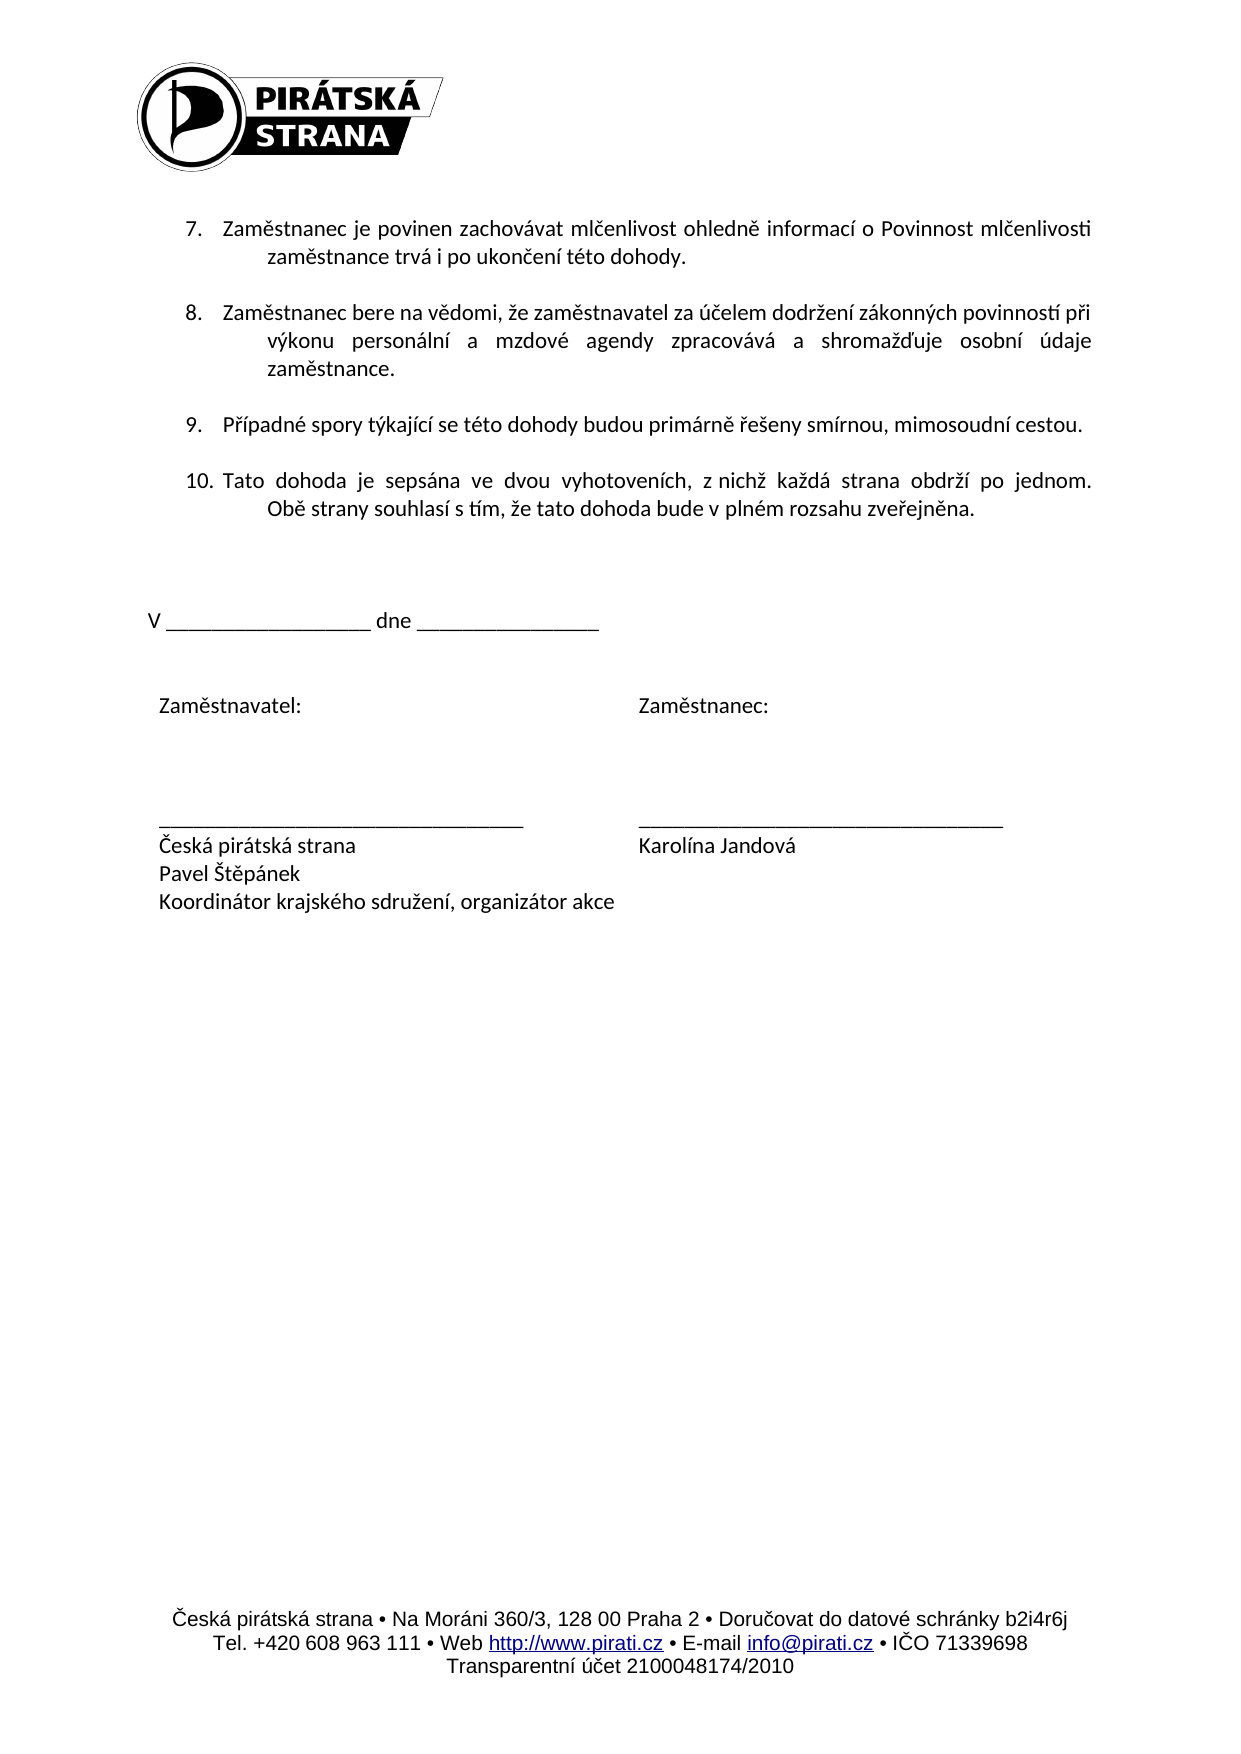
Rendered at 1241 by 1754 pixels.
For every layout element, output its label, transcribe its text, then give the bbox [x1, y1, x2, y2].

list Zaměstnanec je povinen zachovávat mlčenlivost ohledně informací o Povinnost mlčenlivosti zaměstnance trvá i po ukončení této dohody. [185, 214, 1093, 270]
list Tato dohoda je sepsána ve dvou vyhotoveních, z nichž každá strana obdrží po jednom. Obě strany souhlasí s tím, že tato dohoda bude v plném rozsahu zveřejněna. [185, 467, 1093, 523]
list Zaměstnanec bere na vědomi, že zaměstnavatel za účelem dodržení zákonných povinností při výkonu personální a mzdové agendy zpracovává a shromažďuje osobní údaje zaměstnance. [185, 298, 1093, 382]
text V __________________ dne ________________ [148, 607, 1093, 635]
table_header Zaměstnavatel: ________________________________ Česká pirátská strana Pavel Štěpánek Koordinátor krajského sdružení, organizátor akce [148, 691, 627, 915]
list Případné spory týkající se této dohody budou primárně řešeny smírnou, mimosoudní cestou. [185, 411, 1093, 438]
picture [122, 47, 458, 186]
table_header Zaměstnanec: ________________________________ Karolína Jandová [628, 691, 1107, 915]
